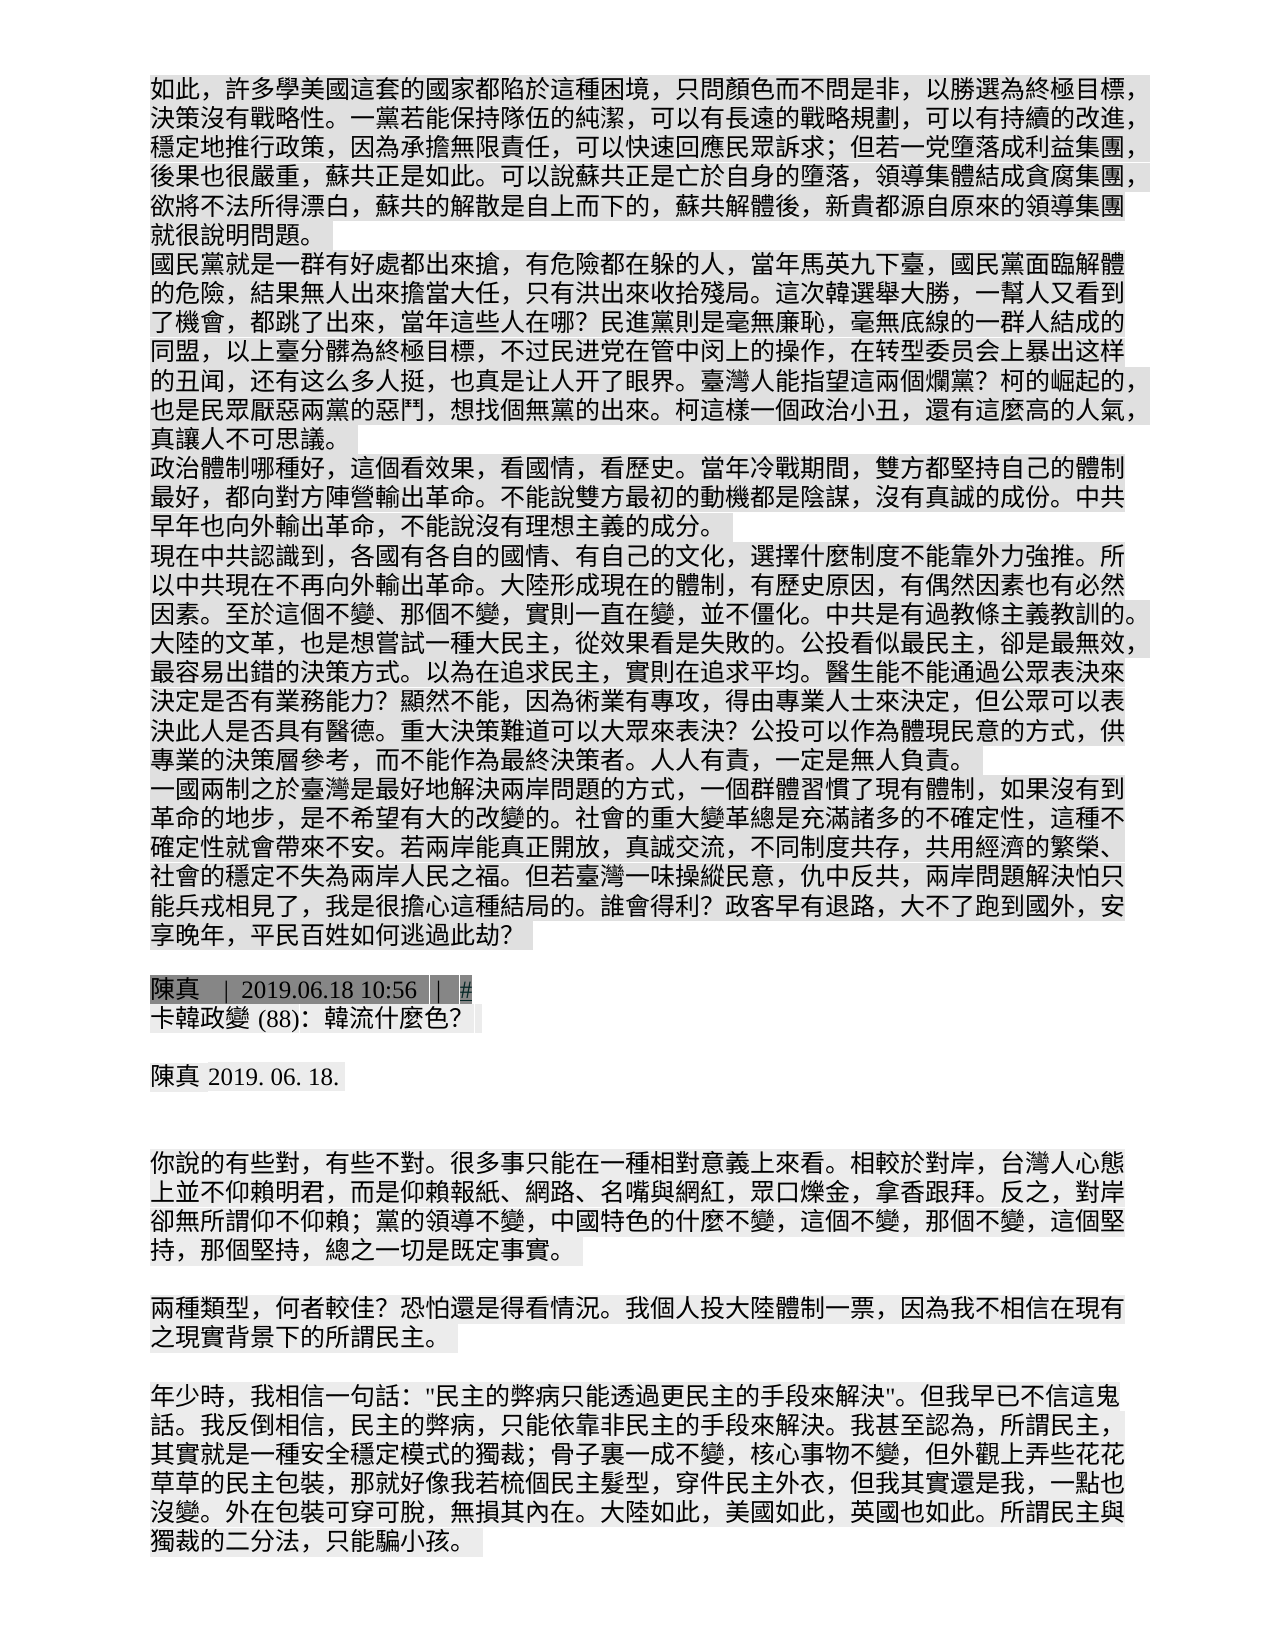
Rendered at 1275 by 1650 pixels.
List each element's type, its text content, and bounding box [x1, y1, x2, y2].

text 卡韓政變 (88)：韓流什麼色？ 陳真 2019. 06. 18. 你說的有些對，有些不對。很多事只能在一種相對意義上來看。相較於對岸，台灣人心態上並不仰賴明君，而是仰賴報紙、網路、名嘴與網紅，眾口爍金，拿香跟拜。反之，對岸卻無所謂仰不仰賴；黨的領導不變，中國特色的什麼不變，這個不變，那個不變，這個堅持，那個堅持，總之一切是既定事實。 兩種類型，何者較佳？恐怕還是得看情況。我個人投大陸體制一票，因為我不相信在現有之現實背景下的所謂民主。 年少時，我相信一句話："民主的弊病只能透過更民主的手段來解決"。但我早已不信這鬼話。我反倒相信，民主的弊病，只能依靠非民主的手段來解決。我甚至認為，所謂民主，其實就是一種安全穩定模式的獨裁；骨子裏一成不變，核心事物不變，但外觀上弄些花花草草的民主包裝，那就好像我若梳個民主髮型，穿件民主外衣，但我其實還是我，一點也沒變。外在包裝可穿可脫，無損其內在。大陸如此，美國如此，英國也如此。所謂民主與獨裁的二分法，只能騙小孩。 西方民主較成熟的意思，其實就是他們獨裁監控得相當穩定、嚴密而難以顛覆；所謂開放社會的開放，也只是在這樣一種安全模式下的開放。民主狗鍊很漂亮，又大又粗，但 "人" 才是主人，"狗" 不是。台灣基本上也是這樣一種西式民主，表面上選舉很熱鬧，但若想透過選舉改變政經內涵，幾乎不可能。 幾百年來，各方帝國勢力殖民下的台灣，不管玩哪一套政治遊戲，都無損於其權力核心；改變的力量，主要還是來自外在的整個局勢變化。棋子本身缺乏意義，更沒有自主意志。因此，最好的存在方式不是追求一種 "去現實" 的科幻式獨立自主，而是脫離棋子任人操弄的可悲宿命，儘早回歸對於台灣具有絕對利益的祖國懷抱。 再者，我能理解你所謂台灣政治上之造神文化，但這樣一種造神現象其實曾經僅僅存在於柯文哲身上；為了某種龐大的政治需要，各方惡勢力全體總動員，硬是把一個無能無德的小癟三給抬舉成一個所謂政治明星。 這樣一種造神現象並不曾出現在其他人身上，馬英九沒有，阿扁或其他人也都沒有。韓國瑜更是造神的反面，是造魔才對；各方惡勢力再一次全體總動員，硬是把他給妖魔化，而不是造神。 一年前，從來絕不會有人去想到什麼韓國瑜，他的島內知名度恐怕比我這樣一個 "隱士" 還低。在各種菁英界裏，我不管走到哪，常有人認識，韓國瑜卻不然，人們根本忘了他，這一代人則完全沒聽過這號人物。 也就是說，韓流是憑韓一人之力所創造出來的奇蹟，前所未見。先有韓流，才有報導，才有各方矚目。我不敢說 "絕後"，但是 "空前" 肯定是對的，台灣政治史上從沒出現過這樣一種近乎從無到有的民意浪潮。 過去馬英九和阿扁都曾是政治明星，但你知道他們可是經營了大半輩子，而且，群眾或支持者始終是被動員的，不像韓流那樣主動出擊，自行集結。若要說民主，這恐怕才是台灣史上第一次出現的民意浪潮或民主現象。 韓流之所以受到全面性的、不分藍綠的圍堵、攻擊與抹黑，恰恰就是因為它挑戰了過去從未被挑戰過的利益結構與權力核心。這或許也說明了，民主雖然包裝精美、內在穩定，但實際上仍然有可能 "失控"，從而挑戰了既有的利益結構與權力核心。 韓國瑜其實很像川普。我知道我這樣講很容易招來誤會，因為人們往往不了解何謂比喻。香蕉比芭樂，蘋果比西瓜，看你要怎麼比都行，只要真能比出個道理來。韓國瑜跟川普一樣，都面臨了各方既有勢力的全面圍堵，因為他們血統不純正，是意外產物，就像突變那樣，對既有個體 (亦即所謂建制派) 產生了威脅，既不可測，也不受既有利益結構之控制。 因此，背後雙方棋手，亦即中美兩國，恐怕都不樂見諸如韓與韓流這樣一種新型人事物的誕生，也許就會轉而求其次，押寶姓柯的混蛋，因為相對於韓，柯很聽話，你只要給他一點權力，給他好處，他就聽你的。 不過，我想說的是，祖國倘若棄韓投柯，那真是很不智。因為，韓國瑜所代表的民意，事實上才是這島嶼的真正血肉。我想不出更好的代名詞，只能借用庶民一詞。 庶民相對於菁英。不管局勢如何變化，不管怎麼改朝換代，菁英的利益始終屹立不搖。傳統既有的政治遊戲與體制，從來就只為這樣一些少數人服務。但庶民則不然，不管局勢如何變化，不論景氣榮枯，他們始終是被犧牲的一群，而且階層流動越來越固著化，越來越難翻身。 庶民雖然弱小，但事實上他們才是真正的大多數。背後各方勢力向來討好菁英，押寶菁英，為菁英謀福利，但實際上，拉攏這樣一些少數人並沒有多大意義，因為菁英向來就像牆頭草，風往哪邊吹自然就會往哪邊倒，根本不需要太在意他們。 若要討好，應該是討好絕大多數平民百姓才對。祖國應該正視韓流這樣一股力量，而不是敵視之或對之感到畏懼。他們才有可能翻轉島嶼既有的政治認同與權力結構。 妖魔化這樣一股力量是很荒唐的。綠營及郭、柯等人企圖消滅之，我能理解，但是竟然連國民黨也傾全黨之力打壓，真是難以想像。沒有了韓流，國民黨其實幾乎就要從加護病房送到太平間了。 韓流不一定無色，但不以顏色為依歸。你不妨走入韓流之中看看，也許就能明白，他們真正來自四面八方，南腔北調，五顏六色，唯一的共同點就是長年以來強烈的被剝奪感，資源分配永遠沒有他們應有的一份；他們所求不多，無非渴望一個稍微好一點的生活，渴望看得到一點明天的希望。他們在黑暗中太久了；他們不是迷戀韓國瑜這個人，而是嚮往他所指出的一點光亮。 [150, 1004, 1125, 1557]
text 陳真 | 2019.06.18 10:56 | # [150, 975, 1125, 1004]
text 我這次全程關注過韓國瑜的選舉，我知道他欣起這波風潮是如何起來的，是民眾自發聚集起來支持他的，因為他說出了臺灣的現實。但韓不是一個可以扭轉乾坤的人，甚至整個臺灣目前都沒有這樣一個人物，韓近日對一國兩制的表態明顯在迎合民意，並非順應民心。臺灣人真正的期望的是太平的生活，對一國兩制的恐慌與長年的妖魔化中共、醜化大陸有關，並非不可改變。改變臺灣的政治生態，不能靠一兩個，得有一群人，靠一個有理想、有紀律的組織，深入到基層，深入到群眾當中才行得通。 兩黨、多黨、一黨，各有利弊。兩黨、多黨若是有共同的理念，只是施政風格不同，平時相互監督，大事能協作，則能運作良好；若是陷於党爭，則國無寧日，臺灣如此、烏克蘭如此，許多學美國這套的國家都陷於這種困境，只問顏色而不問是非，以勝選為終極目標，決策沒有戰略性。一黨若能保持隊伍的純潔，可以有長遠的戰略規劃，可以有持續的改進，穩定地推行政策，因為承擔無限責任，可以快速回應民眾訴求；但若一党墮落成利益集團，後果也很嚴重，蘇共正是如此。可以說蘇共正是亡於自身的墮落，領導集體結成貪腐集團，欲將不法所得漂白，蘇共的解散是自上而下的，蘇共解體後，新貴都源自原來的領導集團就很說明問題。 國民黨就是一群有好處都出來搶，有危險都在躲的人，當年馬英九下臺，國民黨面臨解體的危險，結果無人出來擔當大任，只有洪出來收拾殘局。這次韓選舉大勝，一幫人又看到了機會，都跳了出來，當年這些人在哪？民進黨則是毫無廉恥，毫無底線的一群人結成的同盟，以上臺分髒為終極目標，不过民进党在管中闵上的操作，在转型委员会上暴出这样的丑闻，还有这么多人挺，也真是让人开了眼界。臺灣人能指望這兩個爛黨？柯的崛起的，也是民眾厭惡兩黨的惡鬥，想找個無黨的出來。柯這樣一個政治小丑，還有這麼高的人氣，真讓人不可思議。 政治體制哪種好，這個看效果，看國情，看歷史。當年冷戰期間，雙方都堅持自己的體制最好，都向對方陣營輸出革命。不能說雙方最初的動機都是陰謀，沒有真誠的成份。中共早年也向外輸出革命，不能說沒有理想主義的成分。 現在中共認識到，各國有各自的國情、有自己的文化，選擇什麼制度不能靠外力強推。所以中共現在不再向外輸出革命。大陸形成現在的體制，有歷史原因，有偶然因素也有必然因素。至於這個不變、那個不變，實則一直在變，並不僵化。中共是有過教條主義教訓的。大陸的文革，也是想嘗試一種大民主，從效果看是失敗的。公投看似最民主，卻是最無效，最容易出錯的決策方式。以為在追求民主，實則在追求平均。醫生能不能通過公眾表決來決定是否有業務能力？顯然不能，因為術業有專攻，得由專業人士來決定，但公眾可以表決此人是否具有醫德。重大決策難道可以大眾來表決？公投可以作為體現民意的方式，供專業的決策層參考，而不能作為最終決策者。人人有責，一定是無人負責。 一國兩制之於臺灣是最好地解決兩岸問題的方式，一個群體習慣了現有體制，如果沒有到革命的地步，是不希望有大的改變的。社會的重大變革總是充滿諸多的不確定性，這種不確定性就會帶來不安。若兩岸能真正開放，真誠交流，不同制度共存，共用經濟的繁榮、社會的穩定不失為兩岸人民之福。但若臺灣一味操縱民意，仇中反共，兩岸問題解決怕只能兵戎相見了，我是很擔心這種結局的。誰會得利？政客早有退路，大不了跑到國外，安享晚年，平民百姓如何逃過此劫？ [150, 75, 1125, 950]
